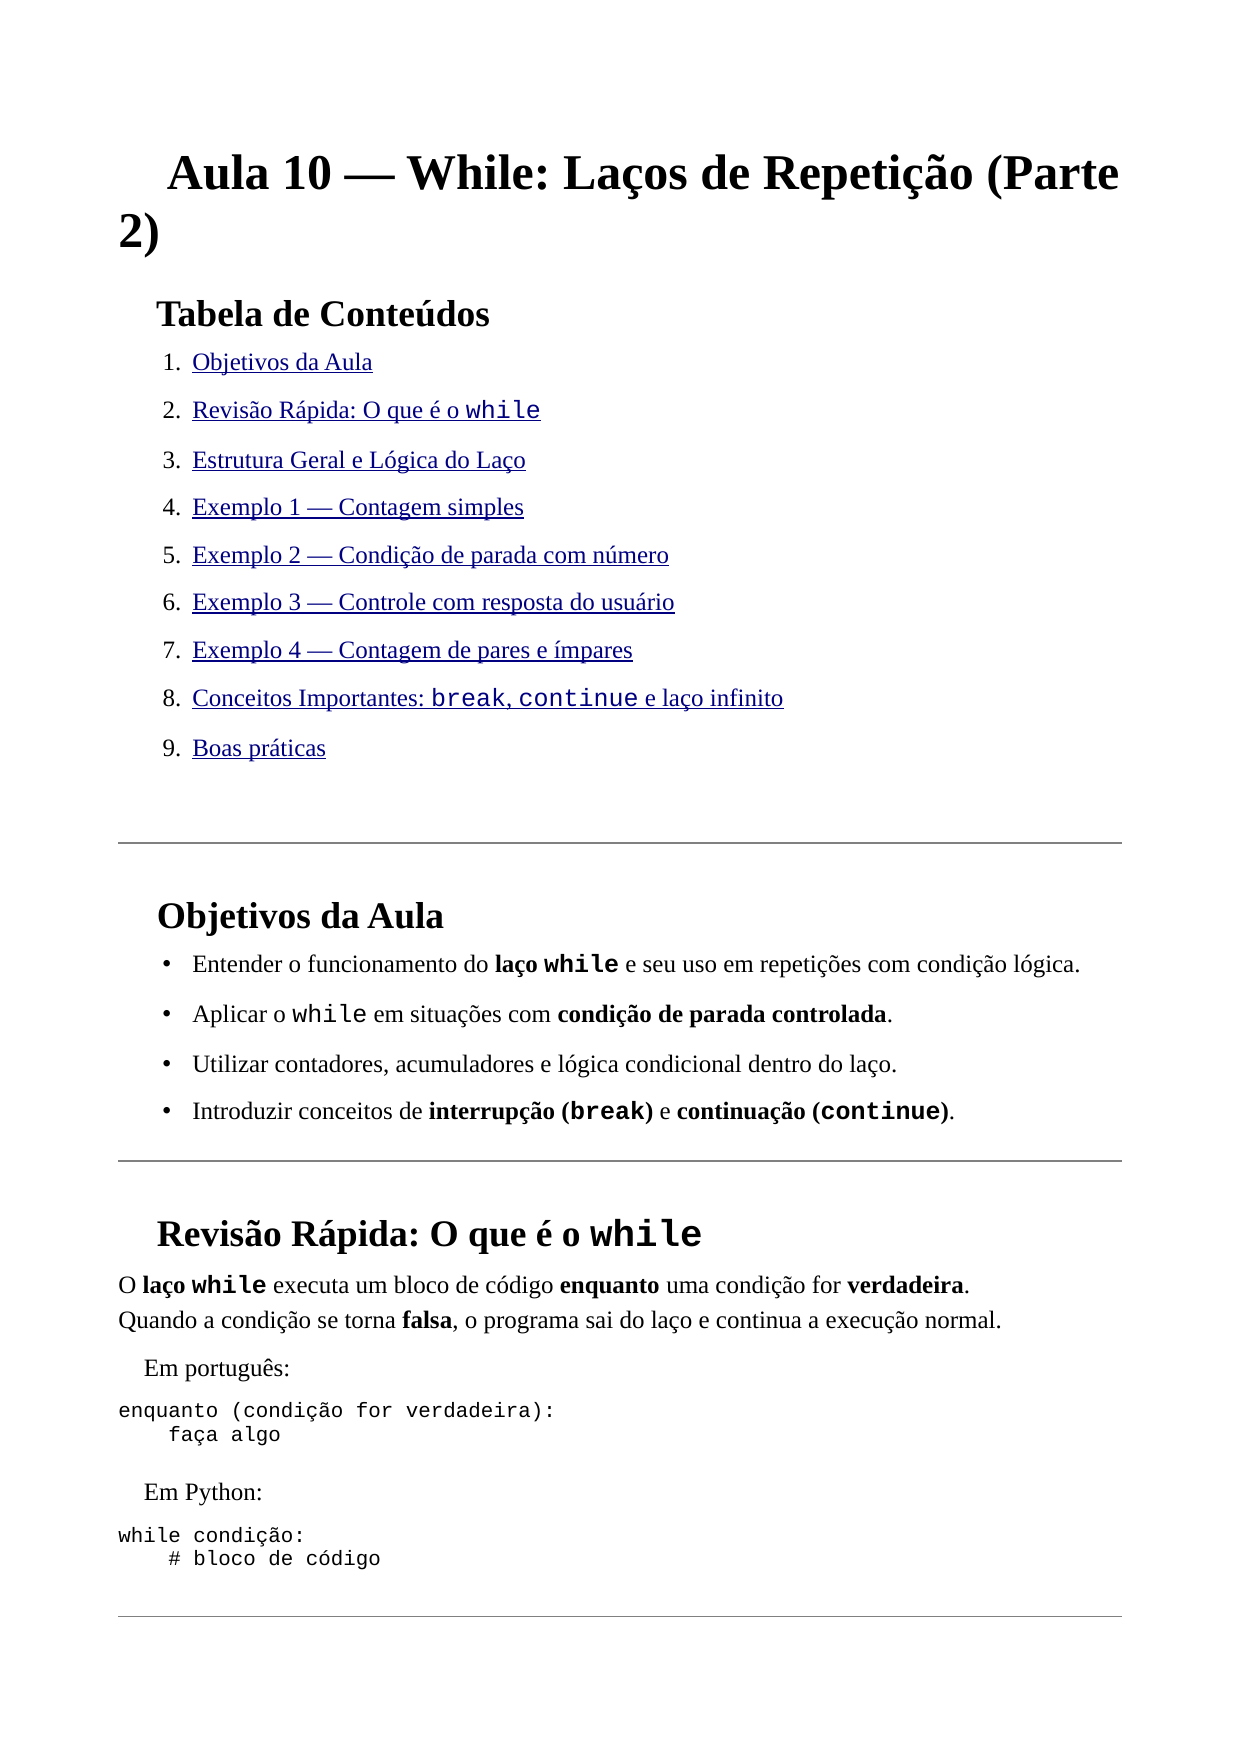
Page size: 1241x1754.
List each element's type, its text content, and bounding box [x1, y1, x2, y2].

list Revisão Rápida: O que é o while [162, 395, 1122, 426]
list Boas práticas [162, 733, 1122, 761]
subtitle 🐍 Aula 10 — While: Laços de Repetição (Parte 2) [118, 143, 1122, 258]
list Objetivos da Aula [162, 347, 1122, 376]
list Conceitos Importantes: break, continue e laço infinito [162, 683, 1122, 713]
text # bloco de código [118, 1548, 1122, 1572]
text 🐍 Em Python: [118, 1477, 1122, 1506]
subtitle 🎯 Objetivos da Aula [118, 893, 1122, 936]
subtitle 🔁 Revisão Rápida: O que é o while [118, 1211, 1122, 1258]
text enquanto (condição for verdadeira): [118, 1400, 1122, 1424]
list Aplicar o while em situações com condição de parada controlada. [162, 999, 1122, 1029]
text O laço while executa um bloco de código enquanto uma condição for verdadeira. Quando a condição se torna falsa, o programa sai do laço e continua a execução normal. [118, 1270, 1122, 1334]
list Utilizar contadores, acumuladores e lógica condicional dentro do laço. [162, 1049, 1122, 1077]
text while condição: [118, 1525, 1122, 1548]
list Estrutura Geral e Lógica do Laço [162, 445, 1122, 473]
list Introduzir conceitos de interrupção (break) e continuação (continue). [162, 1096, 1122, 1127]
subtitle 📘 Tabela de Conteúdos [118, 291, 1122, 334]
text faça algo [118, 1424, 1122, 1448]
list Exemplo 1 — Contagem simples [162, 492, 1122, 521]
list Exemplo 4 — Contagem de pares e ímpares [162, 635, 1122, 664]
text 📖 Em português: [118, 1353, 1122, 1382]
list Entender o funcionamento do laço while e seu uso em repetições com condição lógica. [162, 949, 1122, 979]
list Exemplo 3 — Controle com resposta do usuário [162, 587, 1122, 616]
list Exemplo 2 — Condição de parada com número [162, 540, 1122, 569]
